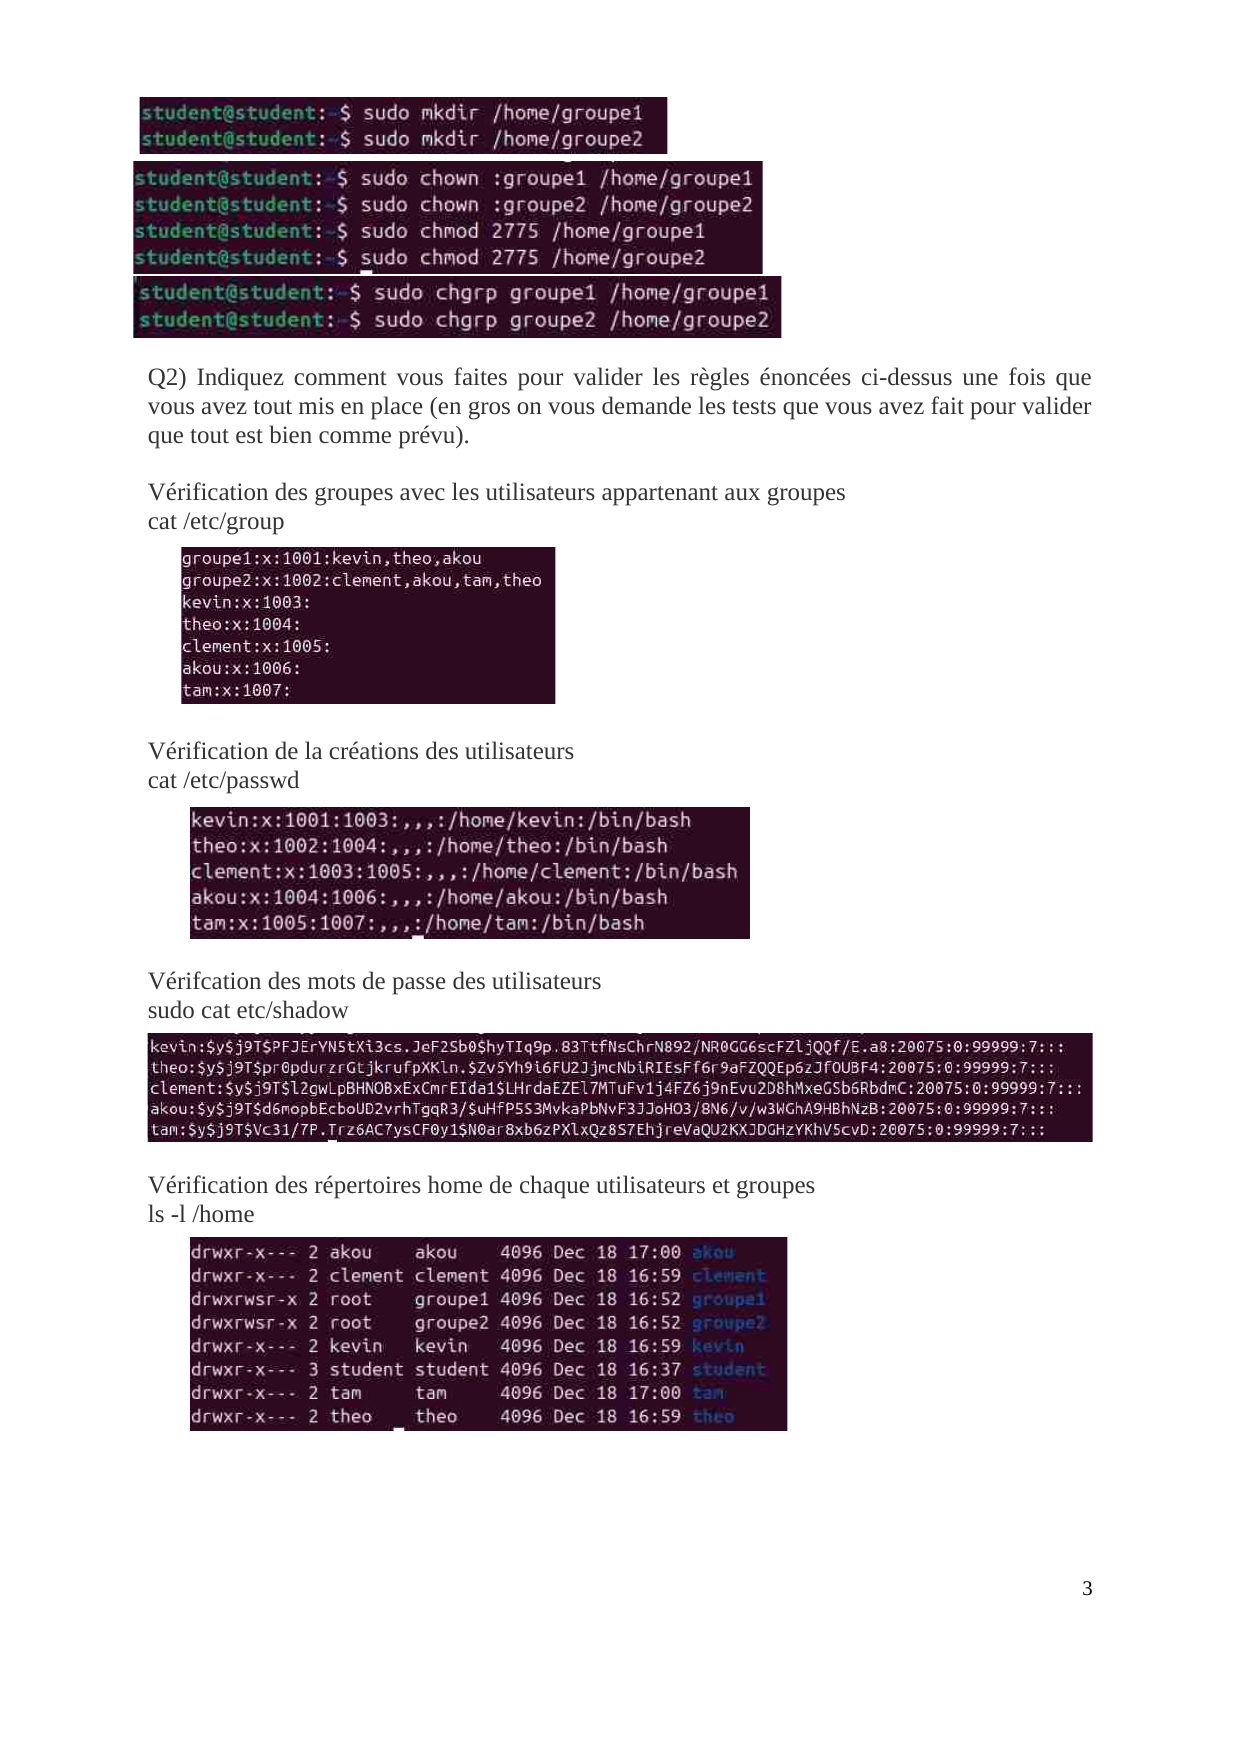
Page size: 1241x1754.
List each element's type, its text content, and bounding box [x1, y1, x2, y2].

text Vérification des groupes avec les utilisateurs appartenant aux groupes [148, 477, 1092, 506]
text Vérifcation des mots de passe des utilisateurs [148, 966, 1092, 995]
text cat /etc/group [148, 506, 1092, 535]
text Vérification des répertoires home de chaque utilisateurs et groupes [148, 1171, 1092, 1199]
text Q2) Indiquez comment vous faites pour valider les règles énoncées ci-dessus une fois que vous avez tout mis en place (en gros on vous demande les tests que vous avez fait pour valider que tout est bien comme prévu). [148, 362, 1092, 449]
text Vérification de la créations des utilisateurs [148, 736, 1092, 765]
text sudo cat etc/shadow [148, 995, 1092, 1024]
picture [133, 161, 763, 274]
picture [190, 1237, 788, 1431]
picture [181, 547, 556, 704]
picture [147, 1033, 1093, 1142]
text cat /etc/passwd [148, 765, 1092, 794]
picture [139, 97, 668, 154]
picture [190, 807, 750, 939]
text ls -l /home [148, 1199, 1092, 1228]
picture [133, 276, 782, 338]
